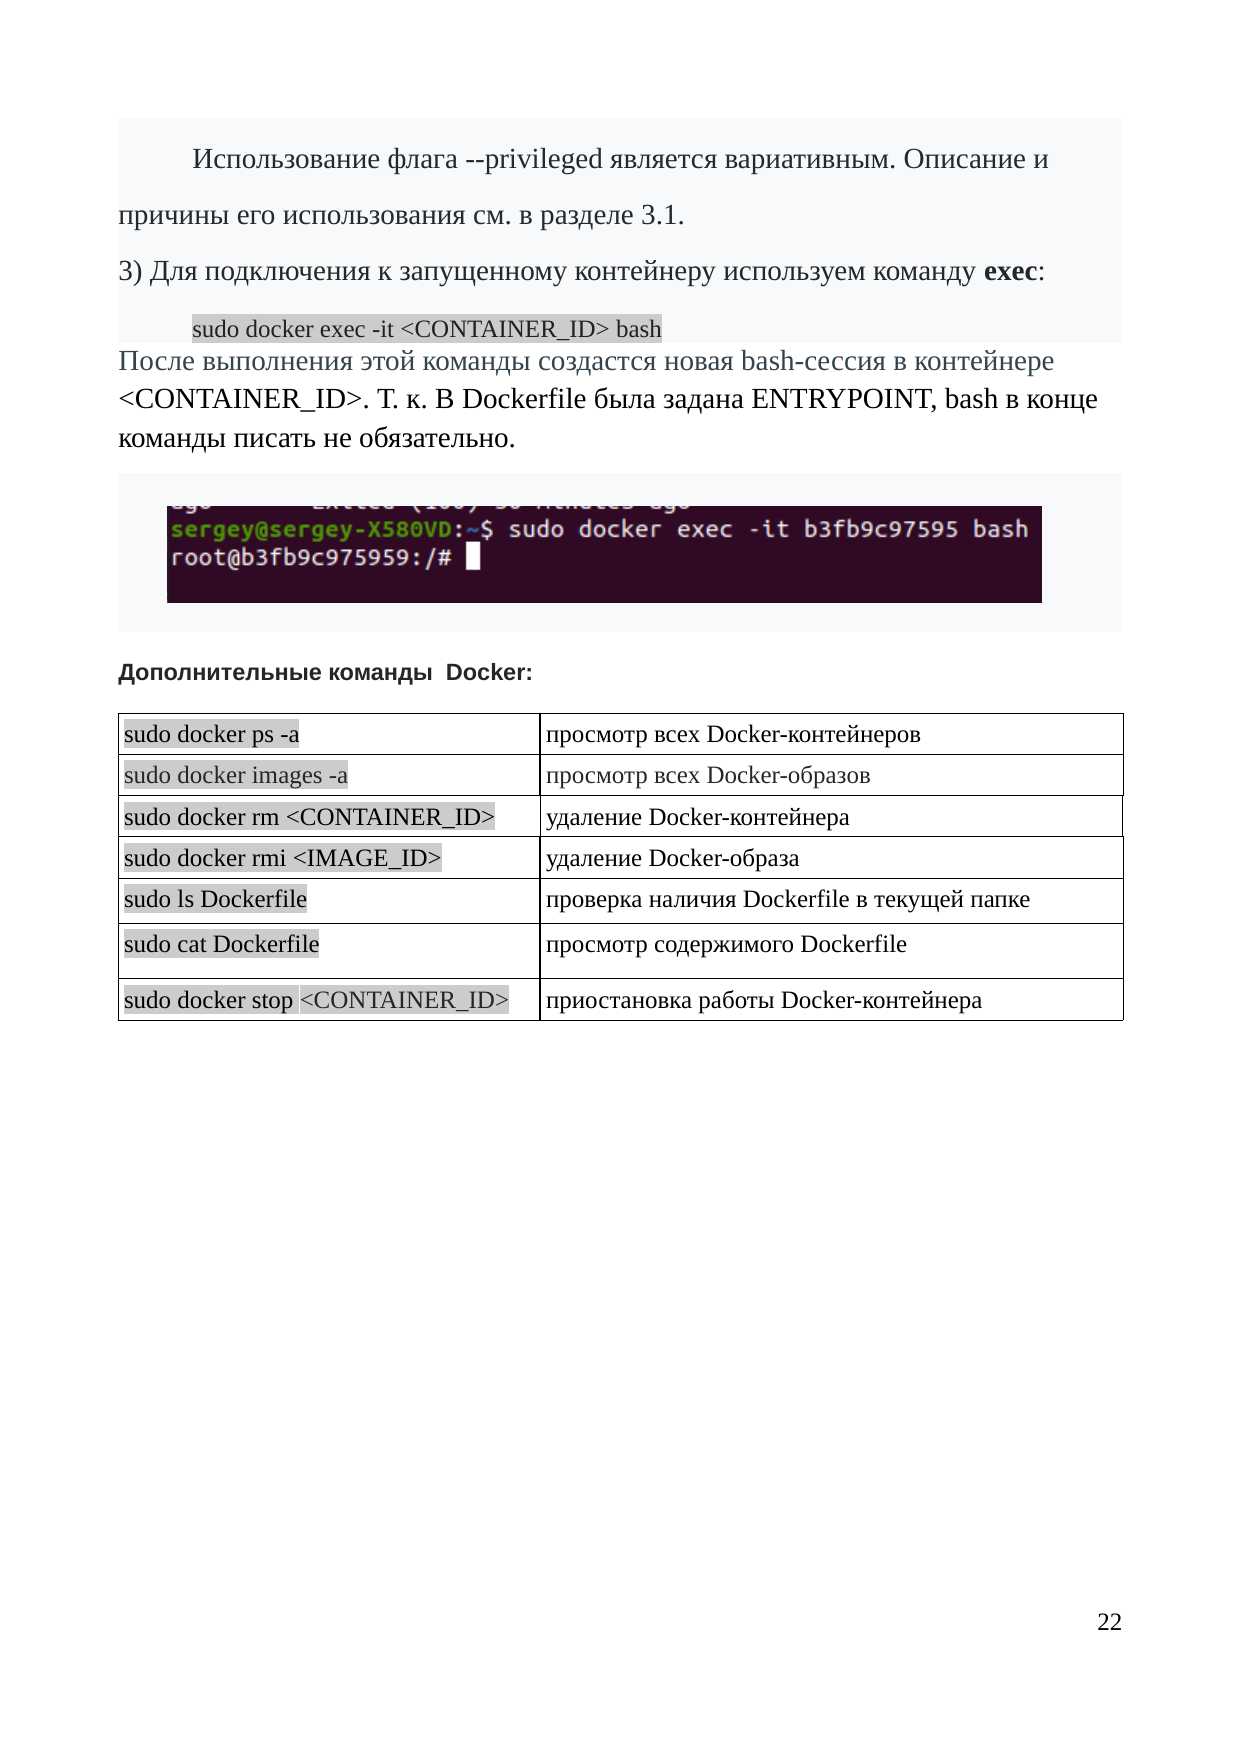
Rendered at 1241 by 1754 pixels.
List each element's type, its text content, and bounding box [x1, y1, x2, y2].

table_cell sudo docker rm <CONTAINER_ID> [119, 796, 540, 836]
table_cell проверка наличия Dockerfile в текущей папке [541, 879, 1123, 922]
table_cell просмотр содержимого Dockerfile [541, 924, 1123, 978]
table_cell sudo cat Dockerfile [119, 924, 539, 978]
table_cell sudo ls Dockerfile [119, 879, 539, 922]
text Дополнительные команды Docker: [118, 659, 1122, 686]
table_cell sudo docker rmi <IMAGE_ID> [119, 837, 539, 877]
table_header sudo docker ps -a [119, 714, 539, 754]
table_cell удаление Docker-образа [541, 837, 1123, 877]
table_cell sudo docker images -a [119, 755, 539, 795]
table_cell просмотр всех Docker-образов [541, 755, 1123, 795]
text 3) Для подключения к запущенному контейнеру используем команду exec: [118, 231, 1122, 287]
table_header просмотр всех Docker-контейнеров [541, 714, 1123, 754]
table_cell приостановка работы Docker-контейнера [541, 979, 1123, 1019]
text sudo docker exec -it <CONTAINER_ID> bash [118, 287, 1122, 343]
text После выполнения этой команды создастся новая bash-сессия в контейнере <CONTAINER_ID>. Т. к. В Dockerfile была задана ENTRYPOINT, bash в конце команды писать не обязательно. [118, 343, 1122, 454]
text Использование флага --privileged является вариативным. Описание и причины его использования см. в разделе 3.1. [118, 118, 1122, 231]
table_cell удаление Docker-контейнера [541, 796, 1122, 836]
table_cell sudo docker stop <CONTAINER_ID> [119, 979, 539, 1019]
picture [167, 506, 1042, 603]
